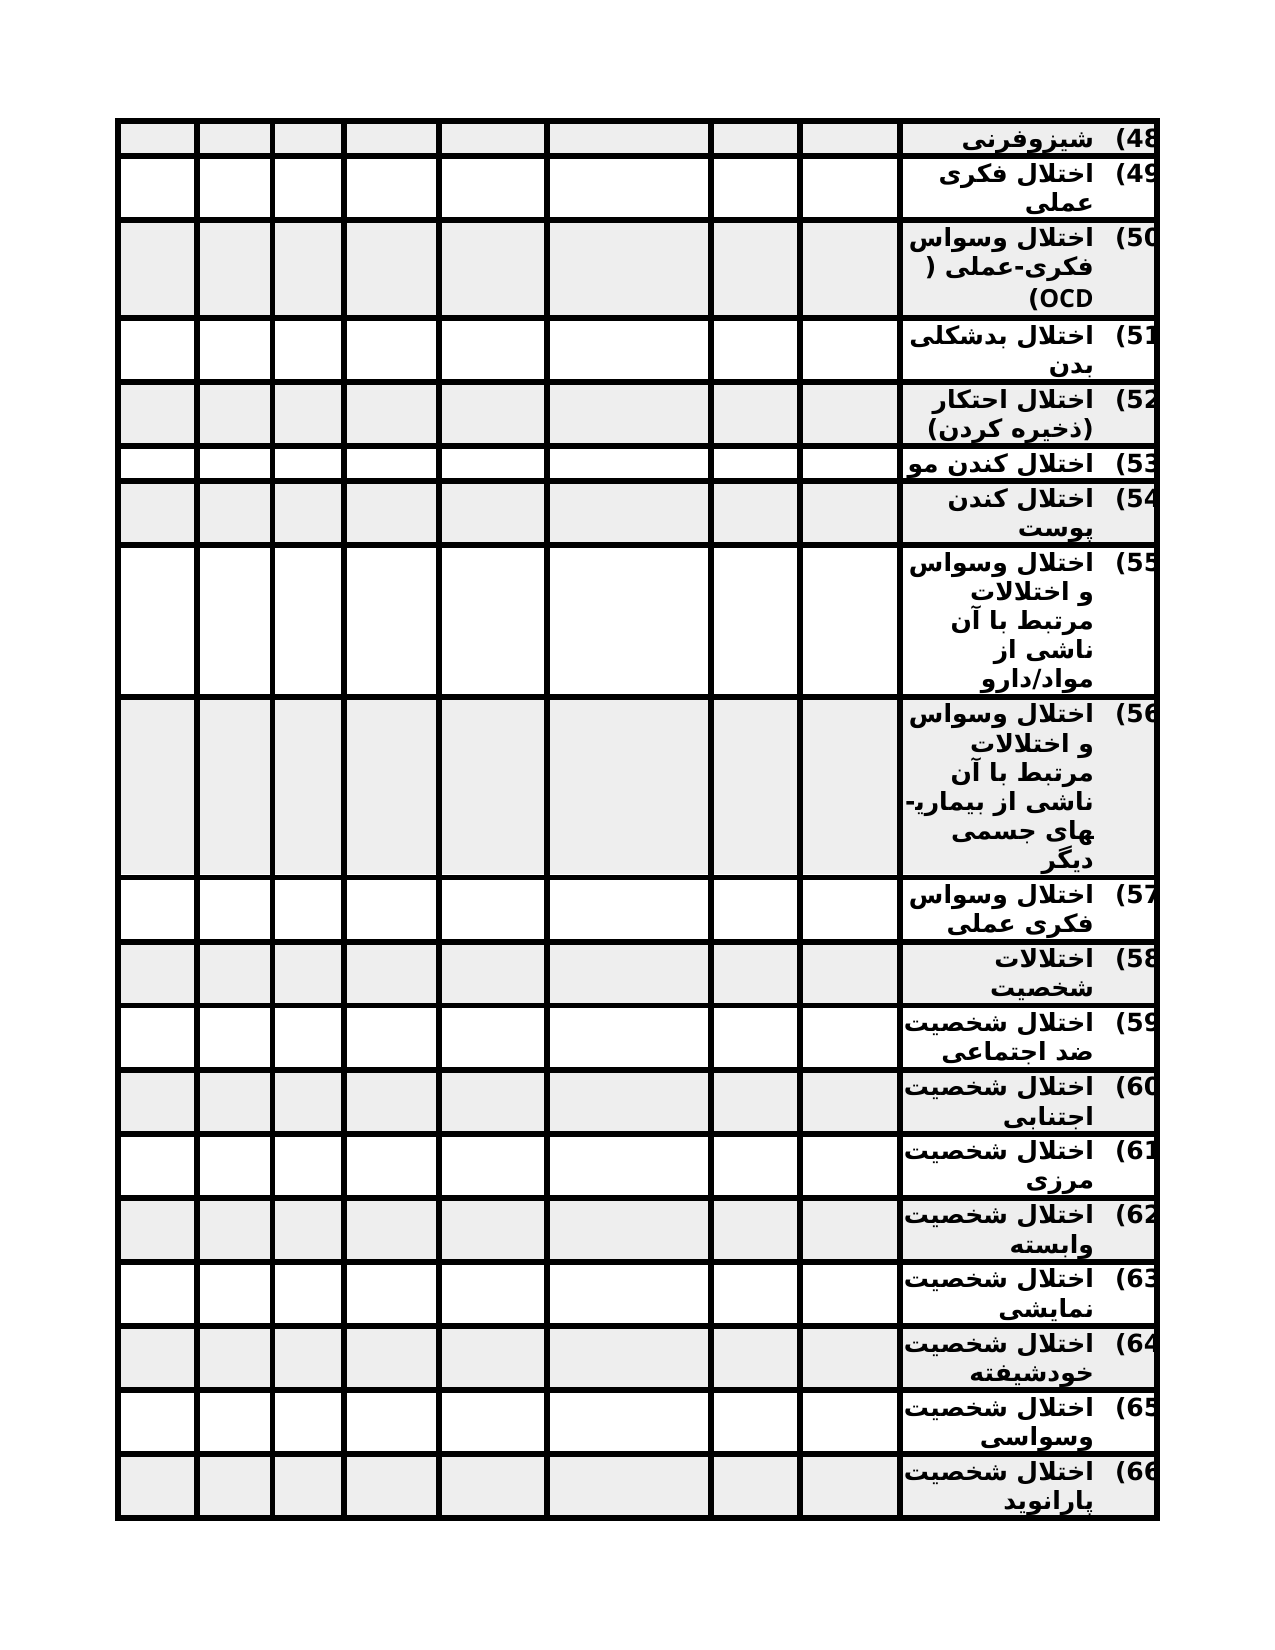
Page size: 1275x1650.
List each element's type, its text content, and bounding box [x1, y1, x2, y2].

table_cell [121, 880, 194, 939]
table_cell [714, 1073, 797, 1131]
table_cell [803, 1265, 897, 1323]
table_cell [550, 945, 708, 1003]
table_cell [275, 1265, 341, 1323]
table_cell [442, 1073, 544, 1131]
table_cell [275, 945, 341, 1003]
table_cell [442, 880, 544, 939]
table_cell [550, 124, 708, 153]
table_cell شیزوفرنی [903, 124, 1154, 153]
table_cell [714, 449, 797, 478]
table_cell [550, 223, 708, 315]
table_cell [347, 1073, 436, 1131]
table_cell [442, 1201, 544, 1259]
table_cell [275, 124, 341, 153]
table_cell [275, 321, 341, 379]
table_cell [121, 1265, 194, 1323]
table_cell [347, 159, 436, 217]
table_cell اختلال کندن پوست [903, 484, 1154, 542]
table_cell اختلال شخصیت نمایشی [903, 1265, 1154, 1323]
table_cell [442, 449, 544, 478]
table_cell [803, 945, 897, 1003]
table_cell [121, 1137, 194, 1195]
table_cell اختلال شخصیت خودشیفته [903, 1329, 1154, 1387]
table_cell [803, 1457, 897, 1515]
table_cell [121, 548, 194, 694]
table_cell [714, 1201, 797, 1259]
table_cell [121, 223, 194, 315]
table_cell [714, 1008, 797, 1067]
table_cell [200, 880, 270, 939]
table_cell [121, 1073, 194, 1131]
table_cell [442, 124, 544, 153]
table_cell [714, 223, 797, 315]
table_cell [803, 1329, 897, 1387]
table_cell [550, 1265, 708, 1323]
table_cell اختلال شخصیت پارانوید [903, 1457, 1154, 1515]
table_cell [803, 1008, 897, 1067]
table_cell [275, 1329, 341, 1387]
table_cell [442, 1393, 544, 1451]
table_cell [200, 548, 270, 694]
table_cell [200, 700, 270, 874]
table_cell [442, 159, 544, 217]
table_cell [275, 1137, 341, 1195]
table_cell [347, 484, 436, 542]
table_cell [200, 1329, 270, 1387]
table_cell [347, 945, 436, 1003]
table_cell [275, 159, 341, 217]
table_cell [347, 124, 436, 153]
table_cell [803, 548, 897, 694]
table_cell [714, 945, 797, 1003]
table_cell [275, 1008, 341, 1067]
table_cell [550, 1137, 708, 1195]
table_cell اختلال وسواس و اختلالات مرتبط با آن ناشی از مواد/دارو [903, 548, 1154, 694]
table_cell [714, 880, 797, 939]
table_cell [347, 1329, 436, 1387]
table_cell [714, 321, 797, 379]
table_cell [200, 1073, 270, 1131]
table_cell [803, 484, 897, 542]
table_cell [347, 223, 436, 315]
table_cell [442, 700, 544, 874]
table_cell اختلال شخصیت مرزی [903, 1137, 1154, 1195]
table_cell [121, 449, 194, 478]
table_cell [714, 484, 797, 542]
table_cell [803, 700, 897, 874]
table_cell [714, 385, 797, 443]
table_cell [442, 945, 544, 1003]
table_cell [347, 1008, 436, 1067]
table_cell [442, 385, 544, 443]
table_cell [200, 385, 270, 443]
table_cell اختلال بدشکلی بدن [903, 321, 1154, 379]
table_cell [121, 484, 194, 542]
table_cell [121, 1201, 194, 1259]
table_cell [803, 321, 897, 379]
table_cell [275, 449, 341, 478]
table_cell [803, 1073, 897, 1131]
table_cell [550, 449, 708, 478]
table_cell [550, 159, 708, 217]
table_cell [347, 1457, 436, 1515]
table_cell [121, 159, 194, 217]
table_cell [714, 1393, 797, 1451]
table_cell [275, 1073, 341, 1131]
table_cell [550, 1457, 708, 1515]
table_cell اختلال وسواس فکری عملی [903, 880, 1154, 939]
table_cell [714, 1265, 797, 1323]
table_cell [347, 700, 436, 874]
table_cell [803, 1137, 897, 1195]
table_cell [803, 449, 897, 478]
table_cell [550, 385, 708, 443]
table_cell [550, 321, 708, 379]
table_cell [803, 1201, 897, 1259]
table_cell [200, 124, 270, 153]
table_cell [121, 1329, 194, 1387]
table_cell اختلال وسواس فکری-عملی (OCD) [903, 223, 1154, 315]
table_cell [200, 484, 270, 542]
table_cell [200, 1008, 270, 1067]
table_cell اختلال شخصیت وسواسی [903, 1393, 1154, 1451]
table_cell [121, 1393, 194, 1451]
table_cell [550, 1393, 708, 1451]
table_cell [275, 1393, 341, 1451]
table_cell [121, 124, 194, 153]
table_cell [550, 1008, 708, 1067]
table_cell [200, 223, 270, 315]
table_cell [200, 1137, 270, 1195]
table_cell [200, 1393, 270, 1451]
table_cell [347, 1265, 436, 1323]
table_cell [803, 159, 897, 217]
table_cell [803, 124, 897, 153]
table_cell [347, 385, 436, 443]
table_cell [275, 880, 341, 939]
table_cell [200, 449, 270, 478]
table_cell [442, 1008, 544, 1067]
table_cell اختلال شخصیت وابسته [903, 1201, 1154, 1259]
table_cell [803, 1393, 897, 1451]
table_cell [803, 880, 897, 939]
table_cell [714, 700, 797, 874]
table_cell [121, 700, 194, 874]
table_cell [275, 484, 341, 542]
table_cell [714, 1329, 797, 1387]
table_cell [347, 321, 436, 379]
table_cell [714, 159, 797, 217]
table_cell [347, 1137, 436, 1195]
table_cell [347, 1393, 436, 1451]
table_cell اختلالات شخصیت [903, 945, 1154, 1003]
table_cell [347, 449, 436, 478]
table_cell [442, 321, 544, 379]
table_cell [442, 1329, 544, 1387]
table_cell [200, 159, 270, 217]
table_cell [121, 945, 194, 1003]
table_cell [200, 945, 270, 1003]
table_cell [714, 1137, 797, 1195]
table_cell [347, 880, 436, 939]
table_cell اختلال وسواس و اختلالات مرتبط با آن ناشی از بیماری­های جسمی دیگر [903, 700, 1154, 874]
table_cell [121, 321, 194, 379]
table_cell اختلال کندن مو [903, 449, 1154, 478]
table_cell اختلال فکری عملی [903, 159, 1154, 217]
table_cell [714, 1457, 797, 1515]
table_cell [550, 484, 708, 542]
table_cell [803, 385, 897, 443]
table_cell [275, 223, 341, 315]
table_cell [347, 548, 436, 694]
table_cell [803, 223, 897, 315]
table_cell [714, 548, 797, 694]
table_cell اختلال شخصیت اجتنابی [903, 1073, 1154, 1131]
table_cell [121, 1457, 194, 1515]
table_cell [442, 1457, 544, 1515]
table_cell [550, 880, 708, 939]
table_cell [275, 1457, 341, 1515]
table_cell [442, 223, 544, 315]
table_cell [442, 484, 544, 542]
table_cell اختلال شخصیت ضد اجتماعی [903, 1008, 1154, 1067]
table_cell [347, 1201, 436, 1259]
table_cell [550, 700, 708, 874]
table_cell [200, 321, 270, 379]
table_cell [121, 385, 194, 443]
table_cell [714, 124, 797, 153]
table_cell [275, 548, 341, 694]
table_cell [200, 1457, 270, 1515]
table_cell [121, 1008, 194, 1067]
table_cell اختلال احتکار (ذخیره کردن) [903, 385, 1154, 443]
table_cell [200, 1201, 270, 1259]
table_cell [550, 1073, 708, 1131]
table_cell [550, 1201, 708, 1259]
table_cell [442, 548, 544, 694]
table_cell [550, 548, 708, 694]
table_cell [442, 1265, 544, 1323]
table_cell [275, 385, 341, 443]
table_cell [275, 700, 341, 874]
table_cell [442, 1137, 544, 1195]
table_cell [275, 1201, 341, 1259]
table_cell [550, 1329, 708, 1387]
table_cell [200, 1265, 270, 1323]
